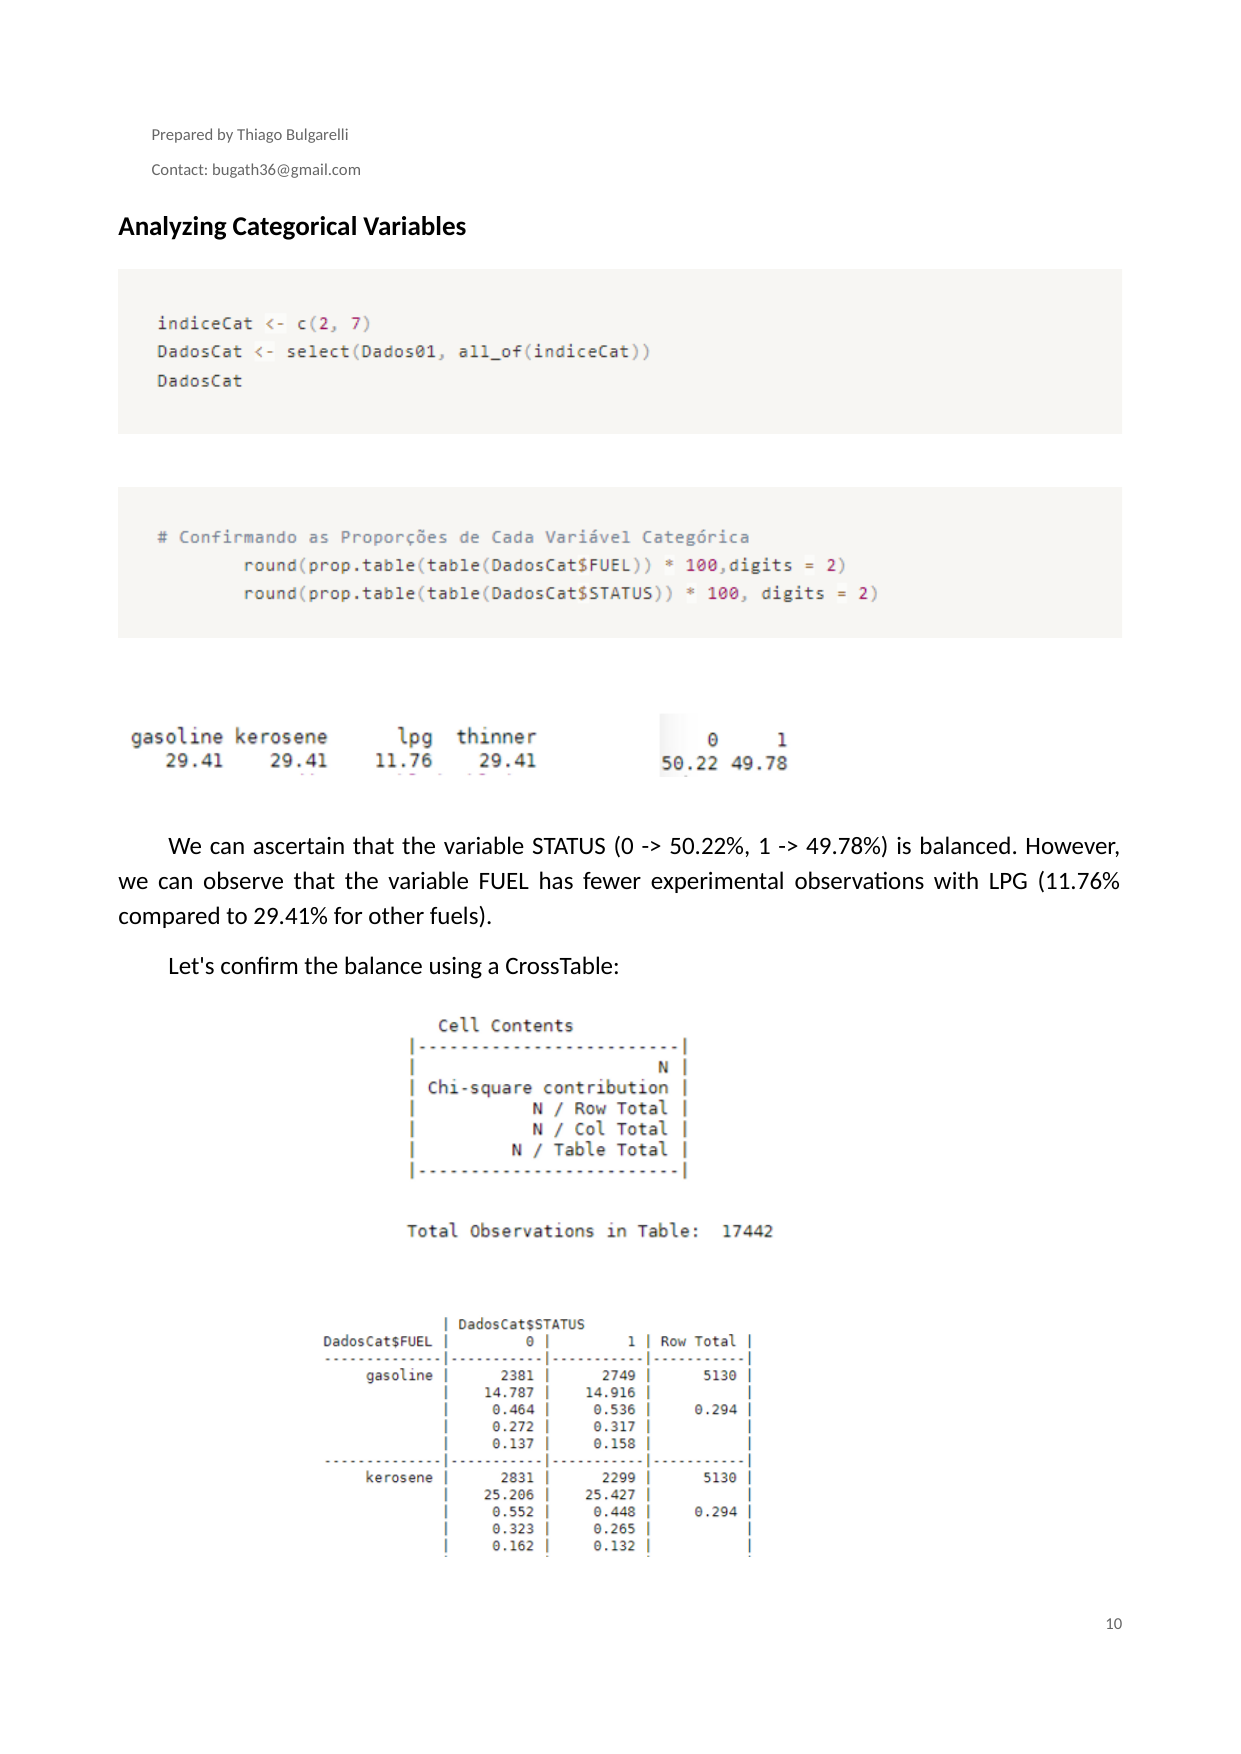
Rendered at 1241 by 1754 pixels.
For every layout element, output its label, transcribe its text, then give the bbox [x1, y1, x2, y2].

text We can ascertain that the variable STATUS (0 -> 50.22%, 1 -> 49.78%) is balanced. However, we can observe that the variable FUEL has fewer experimental observations with LPG (11.76% compared to 29.41% for other fuels). [118, 830, 1122, 931]
picture [118, 269, 1123, 434]
picture [399, 999, 812, 1251]
picture [118, 487, 1123, 638]
picture [122, 695, 1127, 777]
text Let's confirm the balance using a CrossTable: [118, 950, 1122, 980]
picture [314, 1299, 789, 1557]
subtitle Analyzing Categorical Variables [118, 209, 1122, 242]
